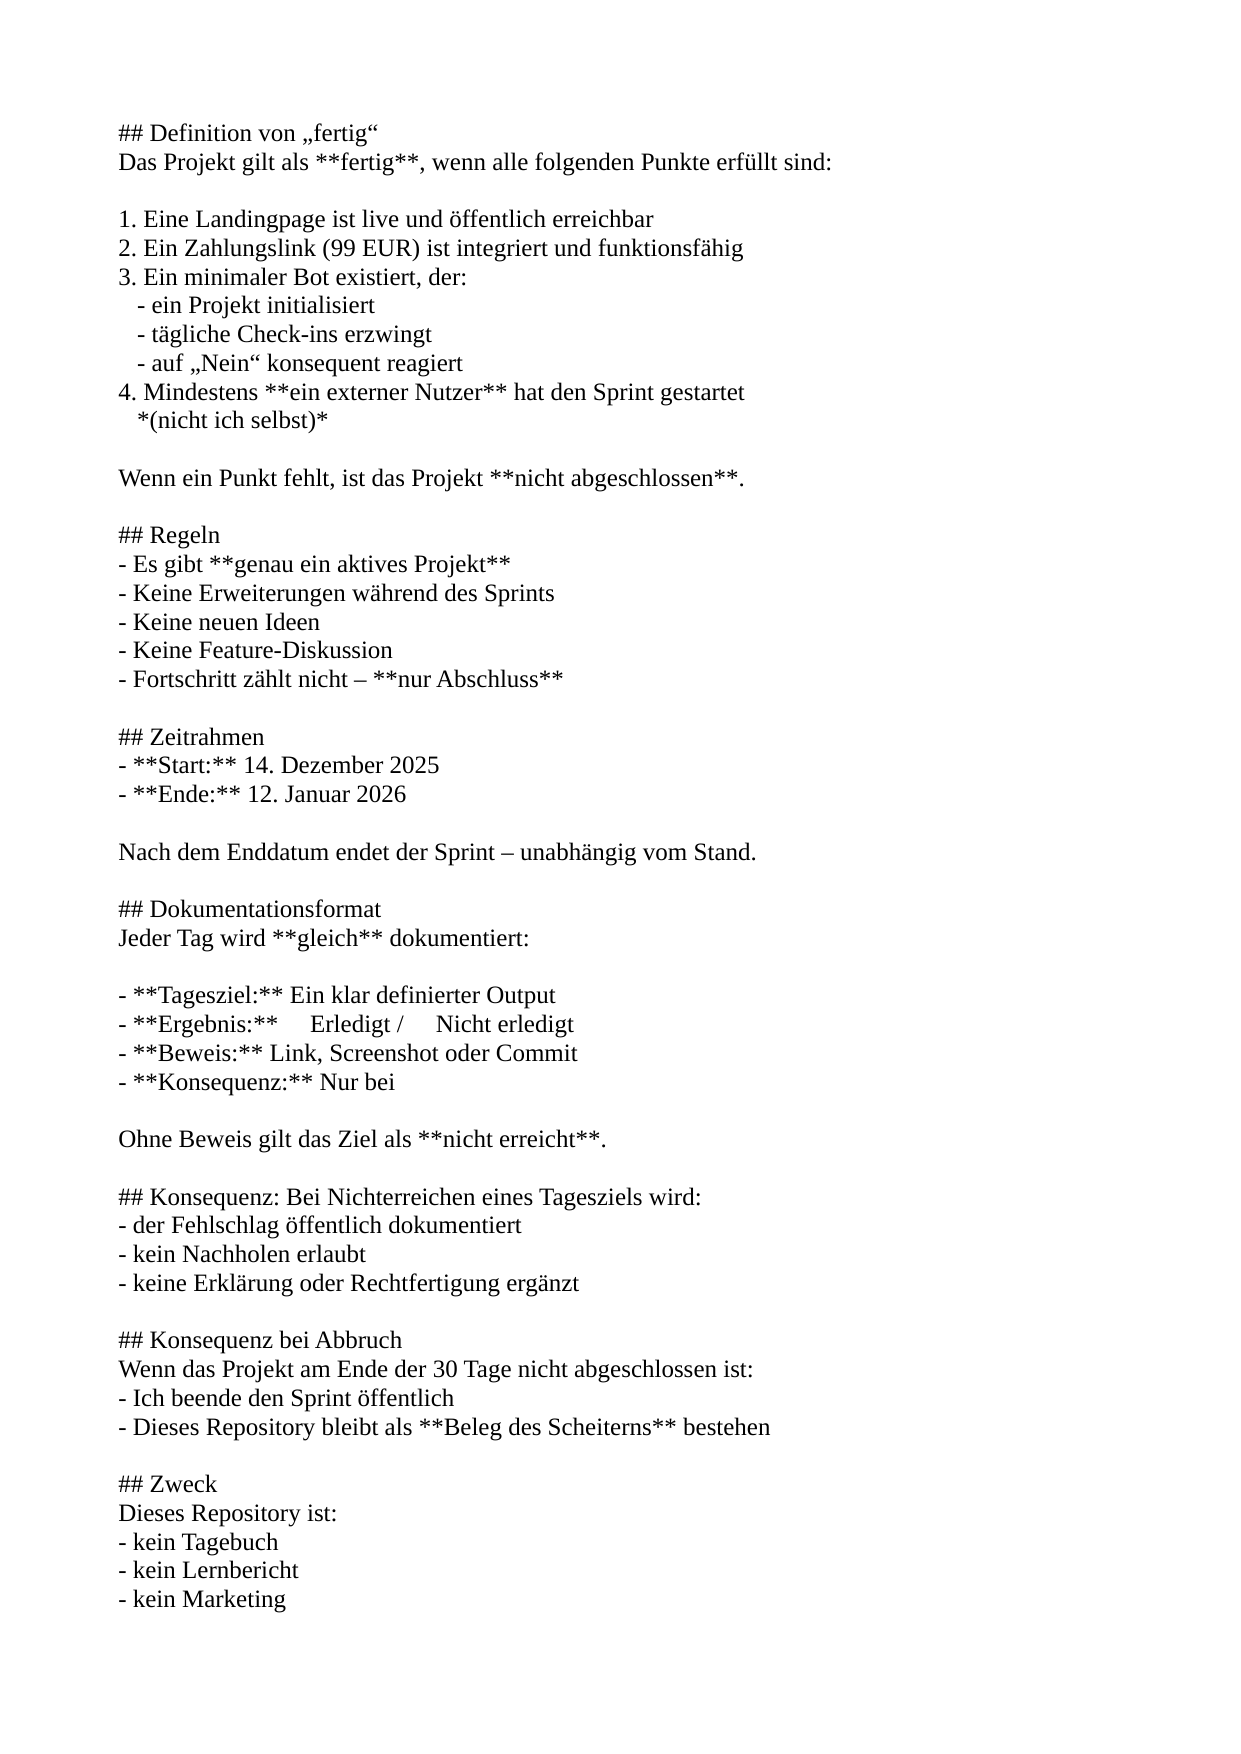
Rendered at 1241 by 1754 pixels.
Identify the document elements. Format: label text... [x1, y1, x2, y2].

text ## Dokumentationsformat [118, 894, 1122, 923]
text - **Ergebnis:** ✅ Erledigt / ❌ Nicht erledigt [118, 1009, 1122, 1038]
text 4. Mindestens **ein externer Nutzer** hat den Sprint gestartet [118, 377, 1122, 406]
text Jeder Tag wird **gleich** dokumentiert: [118, 923, 1122, 952]
text - **Start:** 14. Dezember 2025 [118, 751, 1122, 779]
text ## Zeitrahmen [118, 722, 1122, 751]
text Wenn das Projekt am Ende der 30 Tage nicht abgeschlossen ist: [118, 1354, 1122, 1383]
text - **Ende:** 12. Januar 2026 [118, 779, 1122, 808]
text 2. Ein Zahlungslink (99 EUR) ist integriert und funktionsfähig [118, 233, 1122, 262]
text - Keine Feature-Diskussion [118, 636, 1122, 664]
text - Ich beende den Sprint öffentlich [118, 1383, 1122, 1412]
text - kein Tagebuch [118, 1527, 1122, 1556]
text - **Tagesziel:** Ein klar definierter Output [118, 981, 1122, 1009]
text ## Zweck [118, 1469, 1122, 1498]
text - keine Erklärung oder Rechtfertigung ergänzt [118, 1268, 1122, 1297]
text Ohne Beweis gilt das Ziel als **nicht erreicht**. [118, 1124, 1122, 1153]
text Nach dem Enddatum endet der Sprint – unabhängig vom Stand. [118, 837, 1122, 866]
text - der Fehlschlag öffentlich dokumentiert [118, 1211, 1122, 1239]
text - Keine neuen Ideen [118, 607, 1122, 636]
text Dieses Repository ist: [118, 1498, 1122, 1527]
text ## Konsequenz: Bei Nichterreichen eines Tagesziels wird: [118, 1182, 1122, 1211]
text - kein Lernbericht [118, 1556, 1122, 1584]
text Das Projekt gilt als **fertig**, wenn alle folgenden Punkte erfüllt sind: [118, 147, 1122, 176]
text - ein Projekt initialisiert [118, 291, 1122, 319]
text - kein Marketing [118, 1584, 1122, 1613]
text - **Beweis:** Link, Screenshot oder Commit [118, 1038, 1122, 1067]
text *(nicht ich selbst)* [118, 406, 1122, 434]
text - Es gibt **genau ein aktives Projekt** [118, 549, 1122, 578]
text - Keine Erweiterungen während des Sprints [118, 578, 1122, 607]
text - Fortschritt zählt nicht – **nur Abschluss** [118, 664, 1122, 693]
text - **Konsequenz:** Nur bei ❌ [118, 1067, 1122, 1096]
text Wenn ein Punkt fehlt, ist das Projekt **nicht abgeschlossen**. [118, 463, 1122, 492]
text ## Regeln [118, 521, 1122, 549]
text - auf „Nein“ konsequent reagiert [118, 348, 1122, 377]
text - tägliche Check-ins erzwingt [118, 319, 1122, 348]
text ## Definition von „fertig“ [118, 118, 1122, 147]
text 1. Eine Landingpage ist live und öffentlich erreichbar [118, 204, 1122, 233]
text - Dieses Repository bleibt als **Beleg des Scheiterns** bestehen [118, 1412, 1122, 1441]
text - kein Nachholen erlaubt [118, 1239, 1122, 1268]
text 3. Ein minimaler Bot existiert, der: [118, 262, 1122, 291]
text ## Konsequenz bei Abbruch [118, 1326, 1122, 1354]
